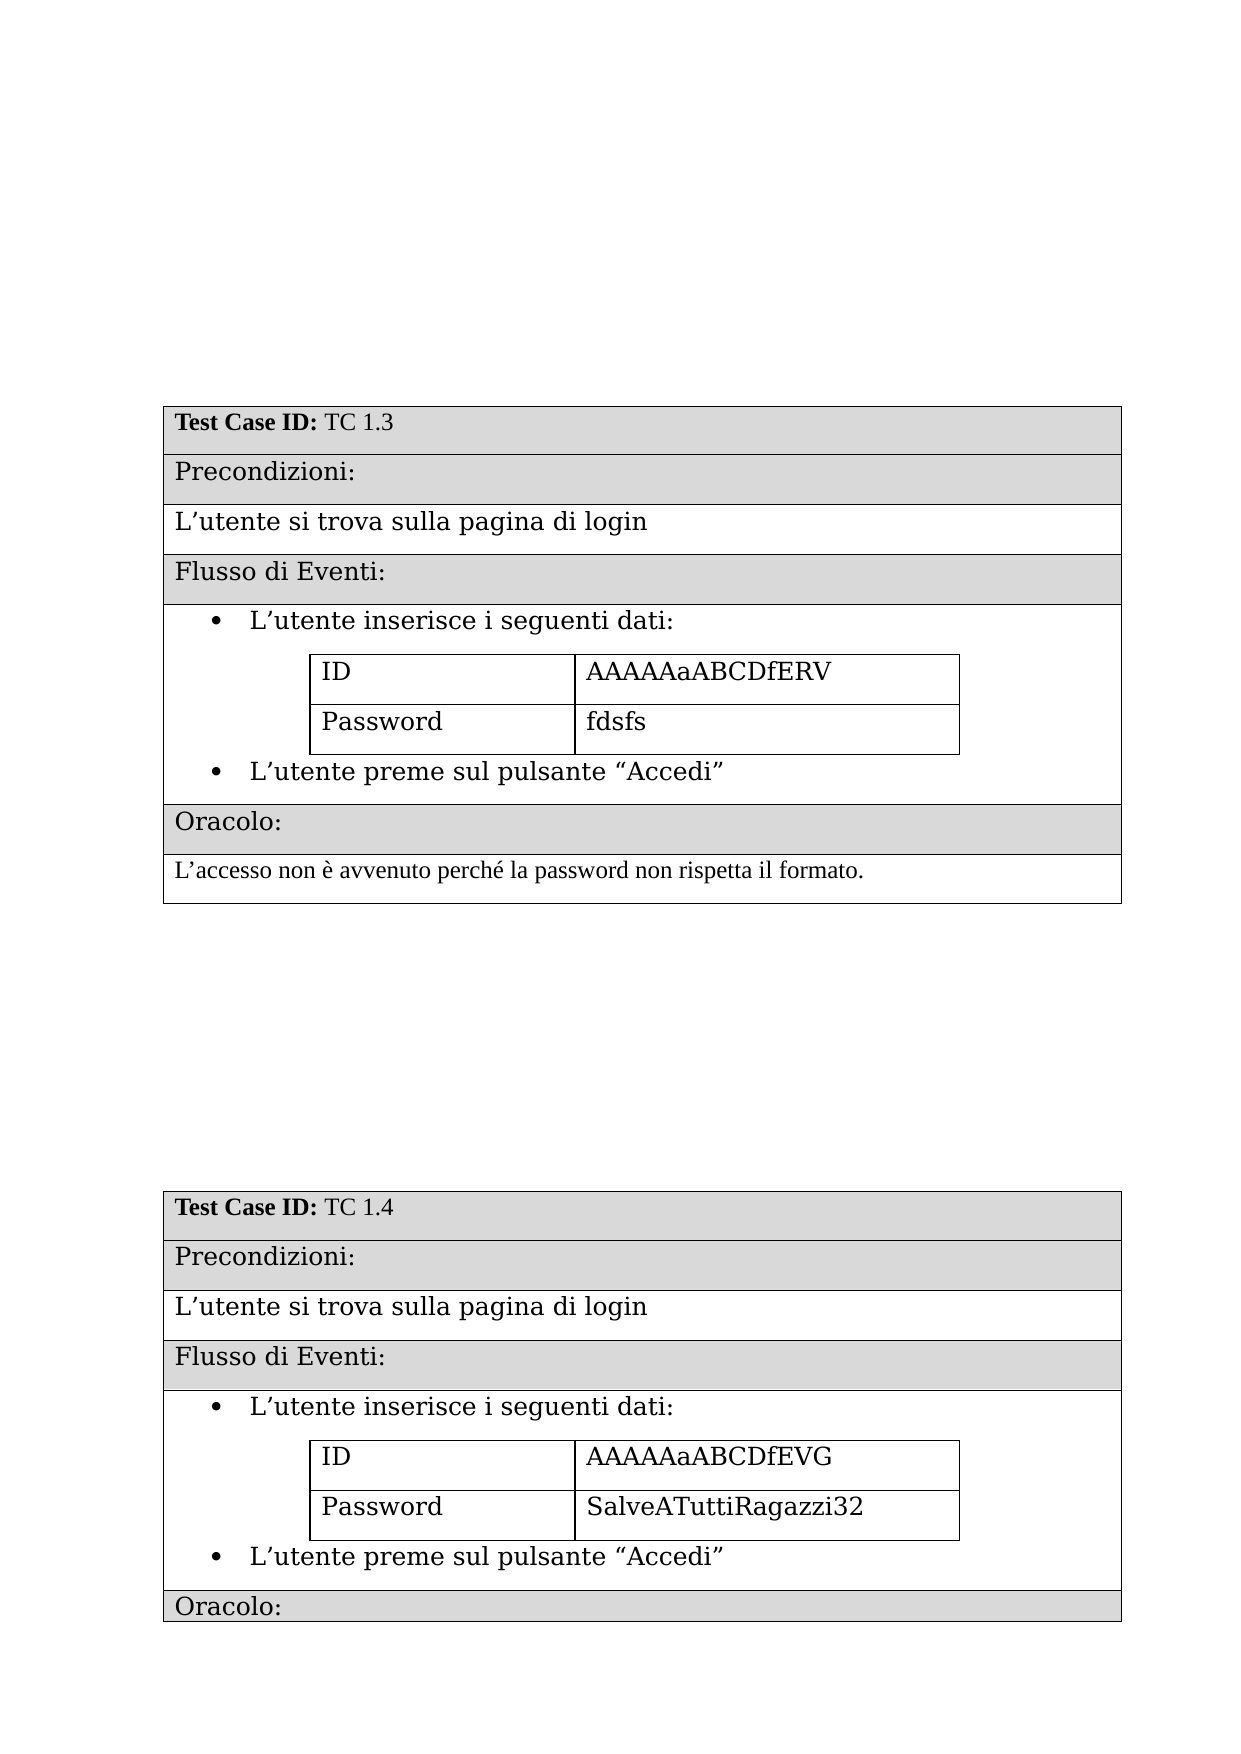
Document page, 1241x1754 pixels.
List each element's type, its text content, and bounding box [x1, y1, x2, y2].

table_cell L’utente si trova sulla pagina di login [164, 1291, 1121, 1340]
table_cell L’utente inserisce i seguenti dati: L’utente preme sul pulsante “Accedi” [164, 605, 1121, 804]
table_cell Flusso di Eventi: [164, 555, 1121, 604]
table_cell fdsfs [576, 705, 959, 754]
table_header Test Case ID: TC 1.4 [164, 1192, 1121, 1240]
table_header Test Case ID: TC 1.3 [164, 407, 1121, 454]
table_cell L’accesso non è avvenuto perché la password non rispetta il formato. [164, 855, 1121, 903]
table_cell Oracolo: [164, 805, 1121, 854]
table_header ID [311, 655, 574, 704]
table_cell Precondizioni: [164, 455, 1121, 504]
table_header ID [311, 1441, 574, 1490]
table_cell Password [311, 1491, 574, 1540]
table_cell Oracolo: [164, 1591, 1121, 1621]
table_cell Password [311, 705, 574, 754]
table_cell L’utente inserisce i seguenti dati: L’utente preme sul pulsante “Accedi” [164, 1391, 1121, 1590]
table_cell L’utente si trova sulla pagina di login [164, 505, 1121, 554]
table_cell Precondizioni: [164, 1241, 1121, 1290]
table_header AAAAAaABCDfERV [576, 655, 959, 704]
table_cell Flusso di Eventi: [164, 1341, 1121, 1389]
table_header AAAAAaABCDfEVG [576, 1441, 959, 1490]
table_cell SalveATuttiRagazzi32 [576, 1491, 959, 1540]
